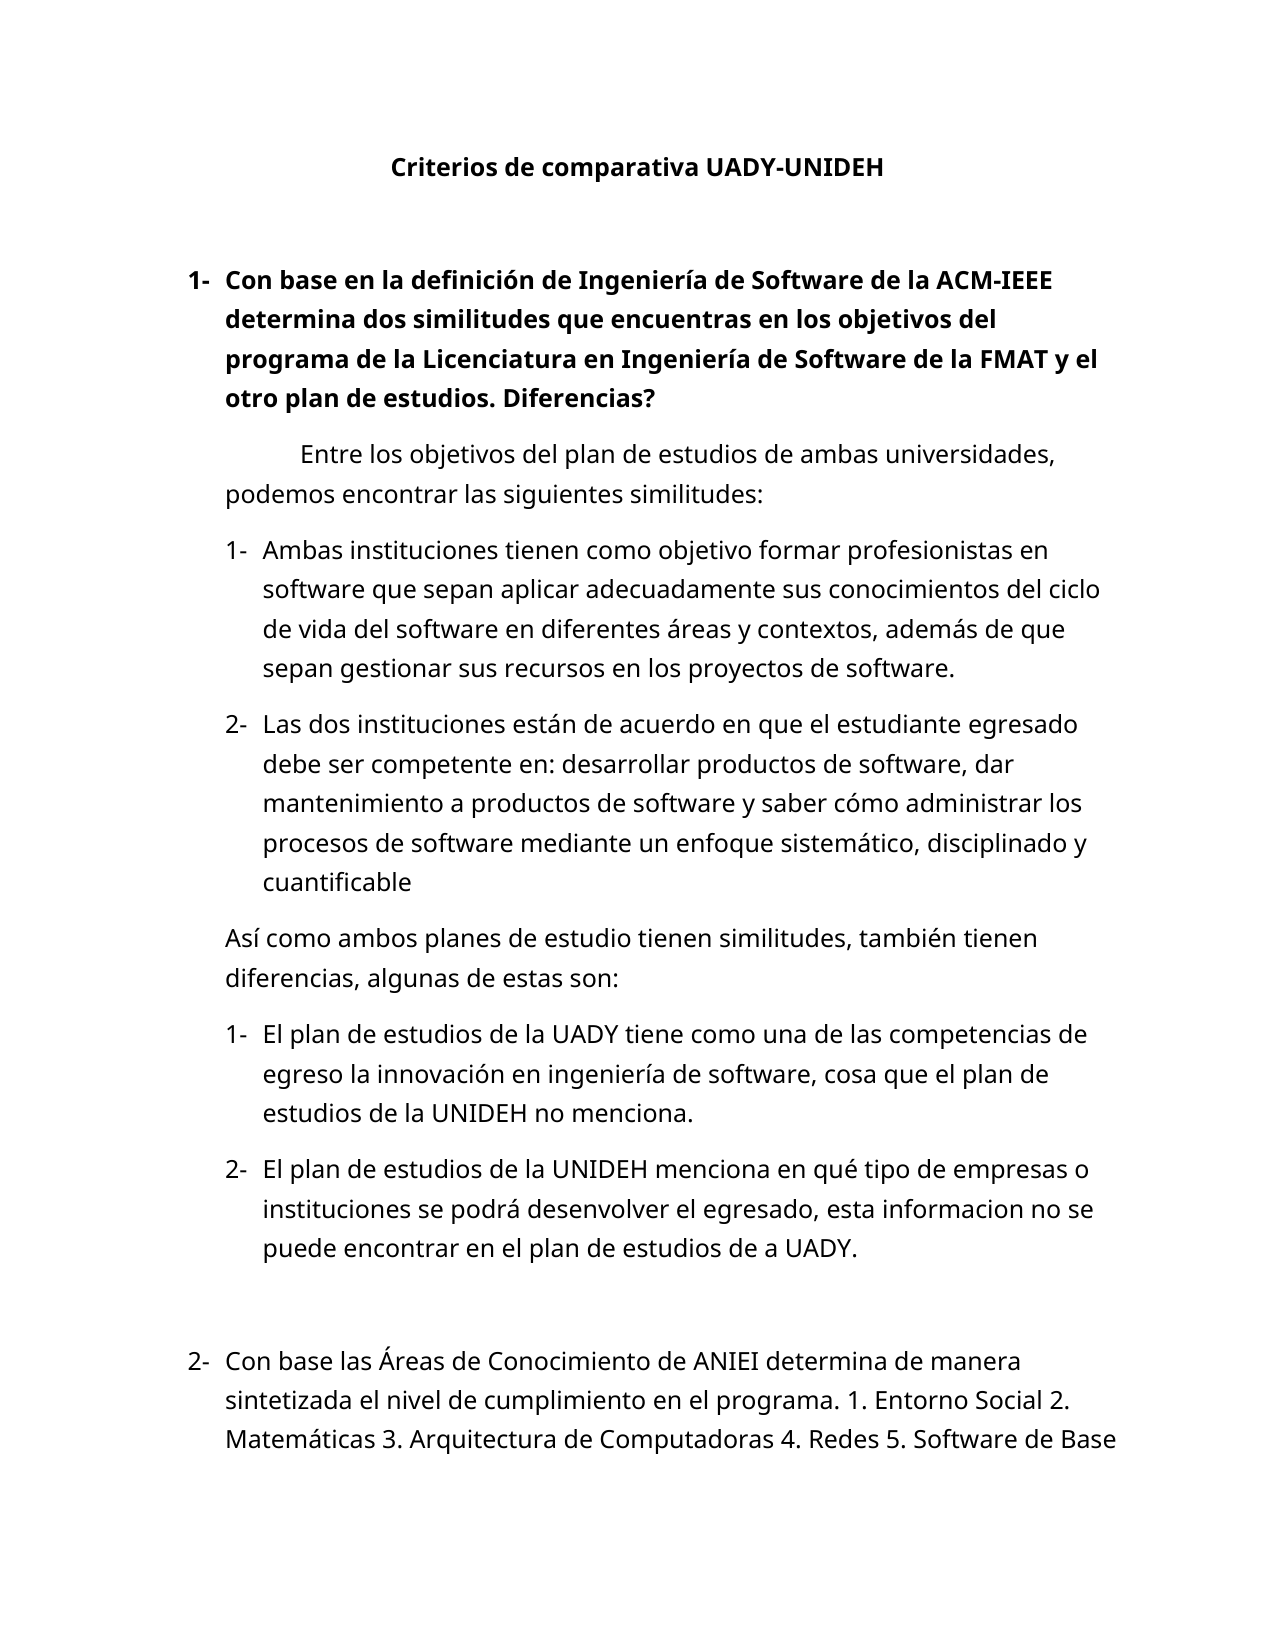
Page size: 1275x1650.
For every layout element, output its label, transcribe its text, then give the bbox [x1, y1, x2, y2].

text Así como ambos planes de estudio tienen similitudes, también tienen diferencias, algunas de estas son: [225, 921, 1125, 995]
list Las dos instituciones están de acuerdo en que el estudiante egresado debe ser competente en: desarrollar productos de software, dar mantenimiento a productos de software y saber cómo administrar los procesos de software mediante un enfoque sistemático, disciplinado y cuantificable [225, 707, 1125, 899]
list Con base en la definición de Ingeniería de Software de la ACM-IEEE determina dos similitudes que encuentras en los objetivos del programa de la Licenciatura en Ingeniería de Software de la FMAT y el otro plan de estudios. Diferencias? [187, 262, 1125, 415]
list El plan de estudios de la UNIDEH menciona en qué tipo de empresas o instituciones se podrá desenvolver el egresado, esta informacion no se puede encontrar en el plan de estudios de a UADY. [225, 1152, 1125, 1265]
list Ambas instituciones tienen como objetivo formar profesionistas en software que sepan aplicar adecuadamente sus conocimientos del ciclo de vida del software en diferentes áreas y contextos, además de que sepan gestionar sus recursos en los proyectos de software. [225, 532, 1125, 685]
text Criterios de comparativa UADY-UNIDEH [150, 150, 1125, 184]
text Entre los objetivos del plan de estudios de ambas universidades, podemos encontrar las siguientes similitudes: [225, 437, 1125, 510]
list El plan de estudios de la UADY tiene como una de las competencias de egreso la innovación en ingeniería de software, cosa que el plan de estudios de la UNIDEH no menciona. [225, 1017, 1125, 1130]
list Con base las Áreas de Conocimiento de ANIEI determina de manera sintetizada el nivel de cumplimiento en el programa. 1. Entorno Social 2. Matemáticas 3. Arquitectura de Computadoras 4. Redes 5. Software de Base [187, 1343, 1125, 1456]
